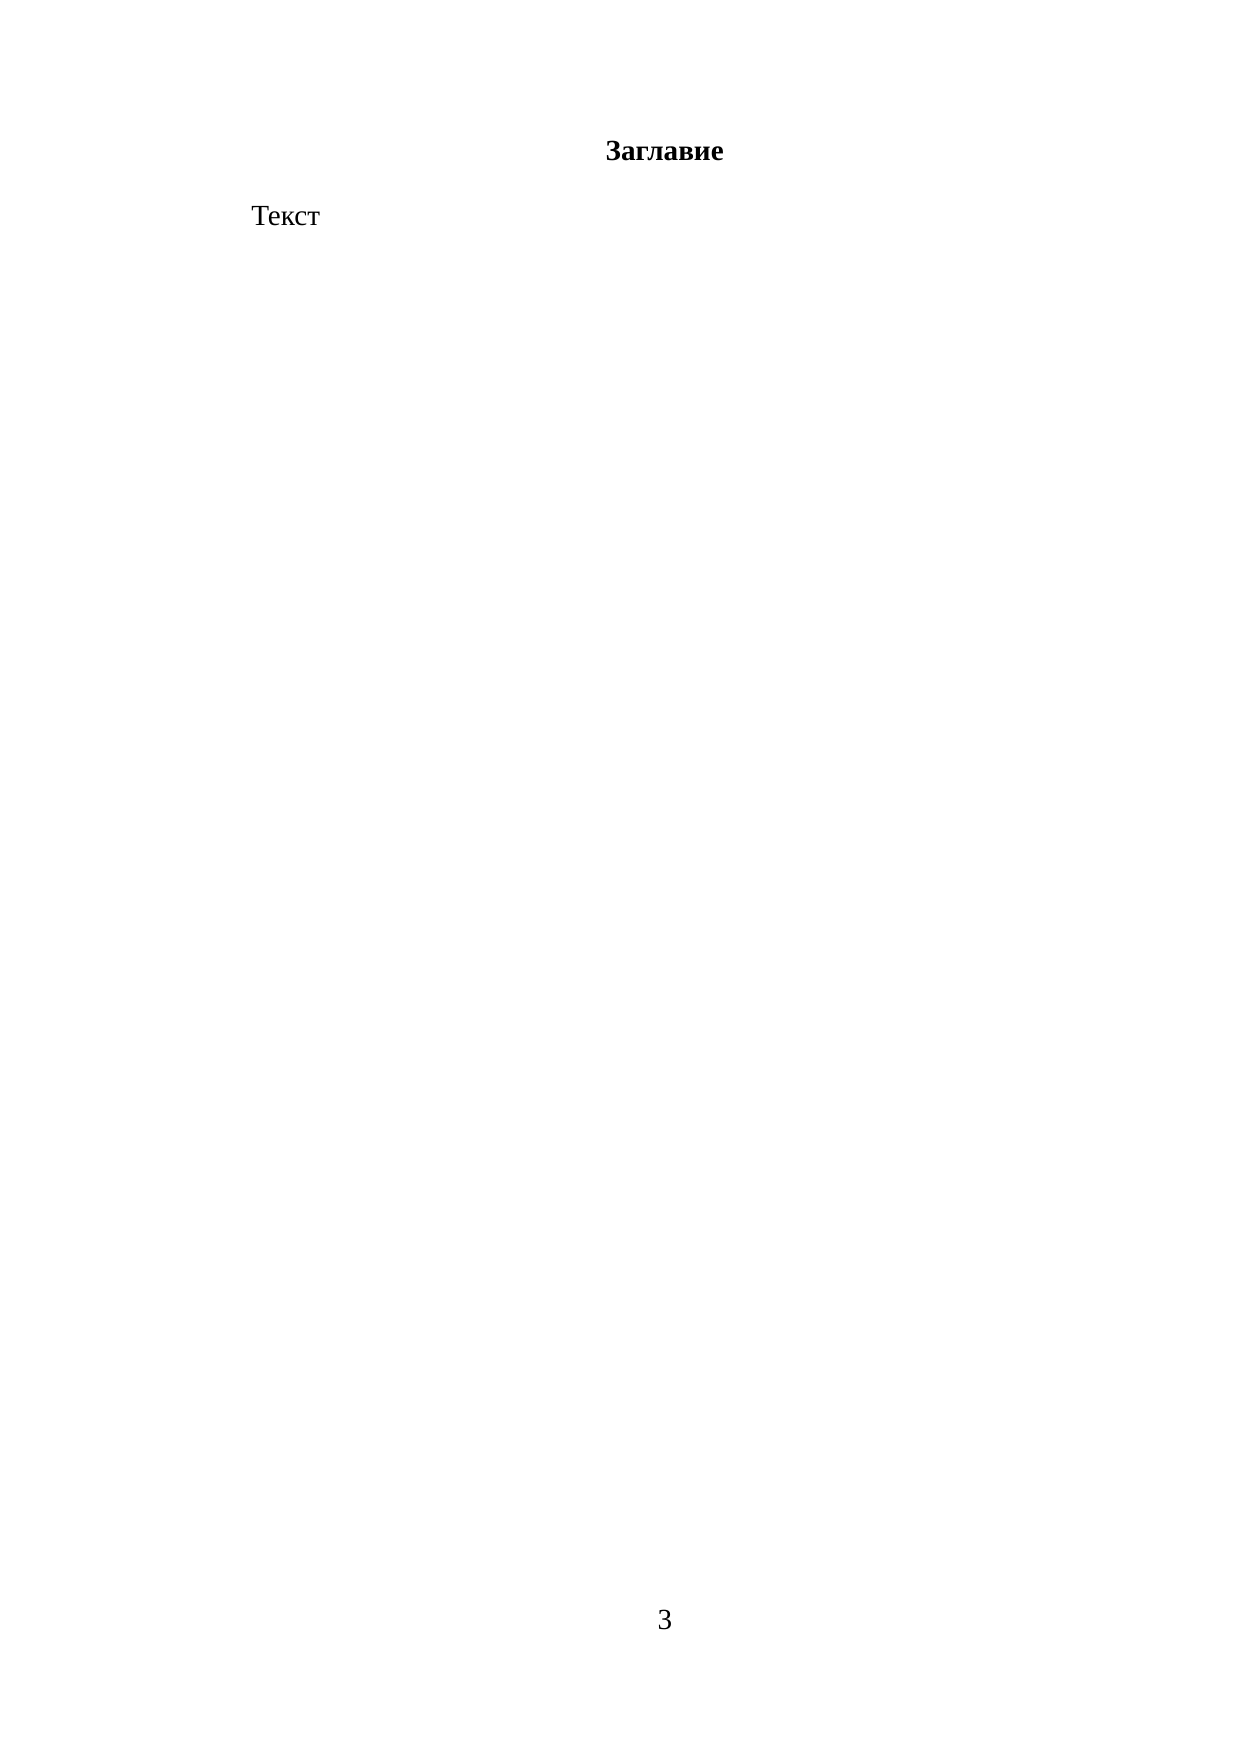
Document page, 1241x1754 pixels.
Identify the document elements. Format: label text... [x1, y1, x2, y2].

title Заглавие [177, 133, 1152, 166]
text Текст [177, 198, 1152, 232]
